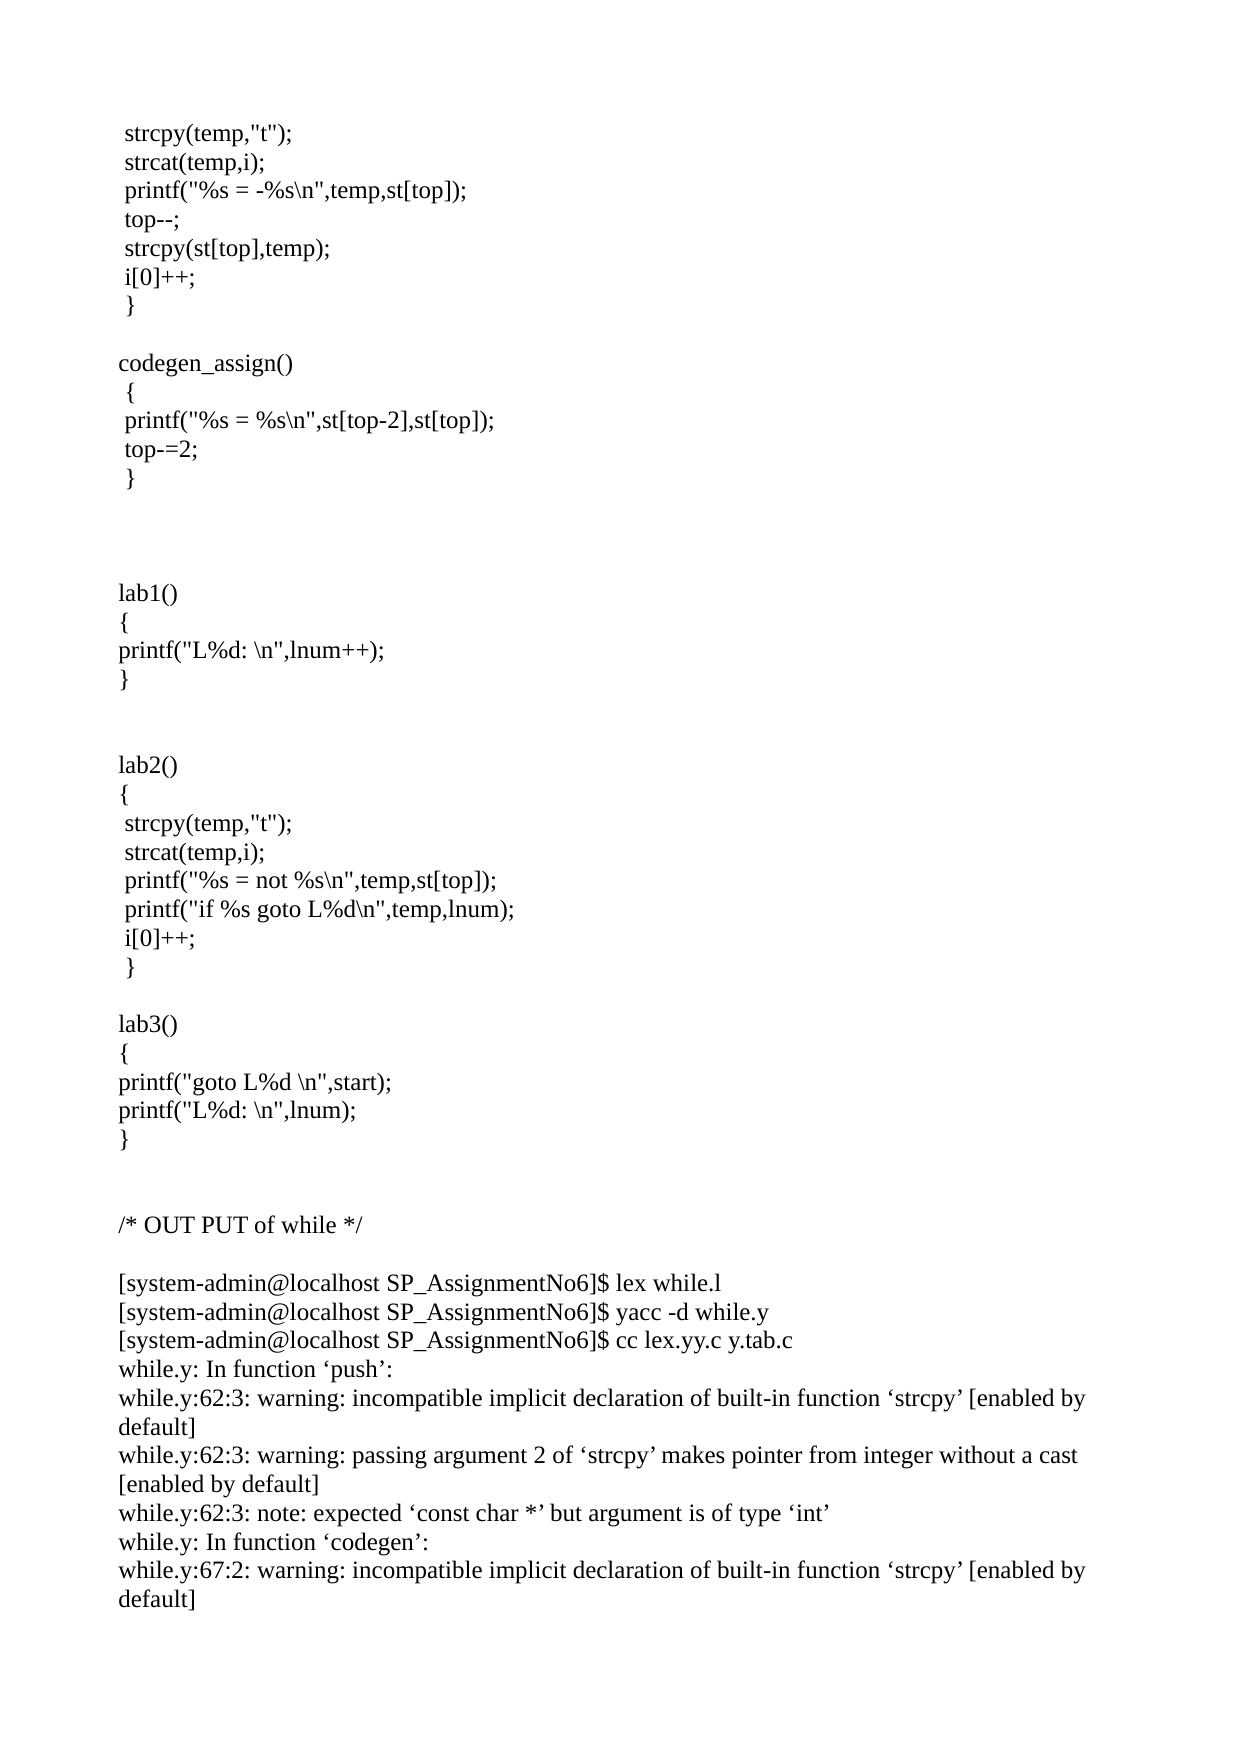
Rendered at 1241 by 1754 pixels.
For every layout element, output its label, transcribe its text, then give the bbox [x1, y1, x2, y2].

text { [118, 779, 1122, 808]
text lab2() [118, 751, 1122, 779]
text } [118, 463, 1122, 492]
text { [118, 1038, 1122, 1067]
text while.y:62:3: note: expected ‘const char *’ but argument is of type ‘int’ [118, 1498, 1122, 1527]
text } [118, 1124, 1122, 1153]
text printf("%s = not %s\n",temp,st[top]); [118, 866, 1122, 894]
text while.y: In function ‘push’: [118, 1354, 1122, 1383]
text lab1() [118, 578, 1122, 607]
text [system-admin@localhost SP_AssignmentNo6]$ yacc -d while.y [118, 1297, 1122, 1326]
text strcpy(st[top],temp); [118, 233, 1122, 262]
text strcat(temp,i); [118, 837, 1122, 866]
text strcpy(temp,"t"); [118, 118, 1122, 147]
text printf("L%d: \n",lnum++); [118, 636, 1122, 664]
text while.y:62:3: warning: passing argument 2 of ‘strcpy’ makes pointer from integer without a cast [enabled by default] [118, 1441, 1122, 1498]
text [system-admin@localhost SP_AssignmentNo6]$ cc lex.yy.c y.tab.c [118, 1326, 1122, 1354]
text strcpy(temp,"t"); [118, 808, 1122, 837]
text /* OUT PUT of while */ [118, 1211, 1122, 1239]
text top-=2; [118, 434, 1122, 463]
text while.y: In function ‘codegen’: [118, 1527, 1122, 1556]
text strcat(temp,i); [118, 147, 1122, 176]
text printf("if %s goto L%d\n",temp,lnum); [118, 894, 1122, 923]
text [system-admin@localhost SP_AssignmentNo6]$ lex while.l [118, 1268, 1122, 1297]
text } [118, 664, 1122, 693]
text } [118, 952, 1122, 981]
text while.y:62:3: warning: incompatible implicit declaration of built-in function ‘strcpy’ [enabled by default] [118, 1383, 1122, 1441]
text printf("goto L%d \n",start); [118, 1067, 1122, 1096]
text { [118, 607, 1122, 636]
text } [118, 291, 1122, 319]
text printf("L%d: \n",lnum); [118, 1096, 1122, 1124]
text printf("%s = -%s\n",temp,st[top]); [118, 176, 1122, 204]
text i[0]++; [118, 262, 1122, 291]
text lab3() [118, 1009, 1122, 1038]
text printf("%s = %s\n",st[top-2],st[top]); [118, 406, 1122, 434]
text top--; [118, 204, 1122, 233]
text codegen_assign() [118, 348, 1122, 377]
text i[0]++; [118, 923, 1122, 952]
text { [118, 377, 1122, 406]
text while.y:67:2: warning: incompatible implicit declaration of built-in function ‘strcpy’ [enabled by default] [118, 1556, 1122, 1613]
